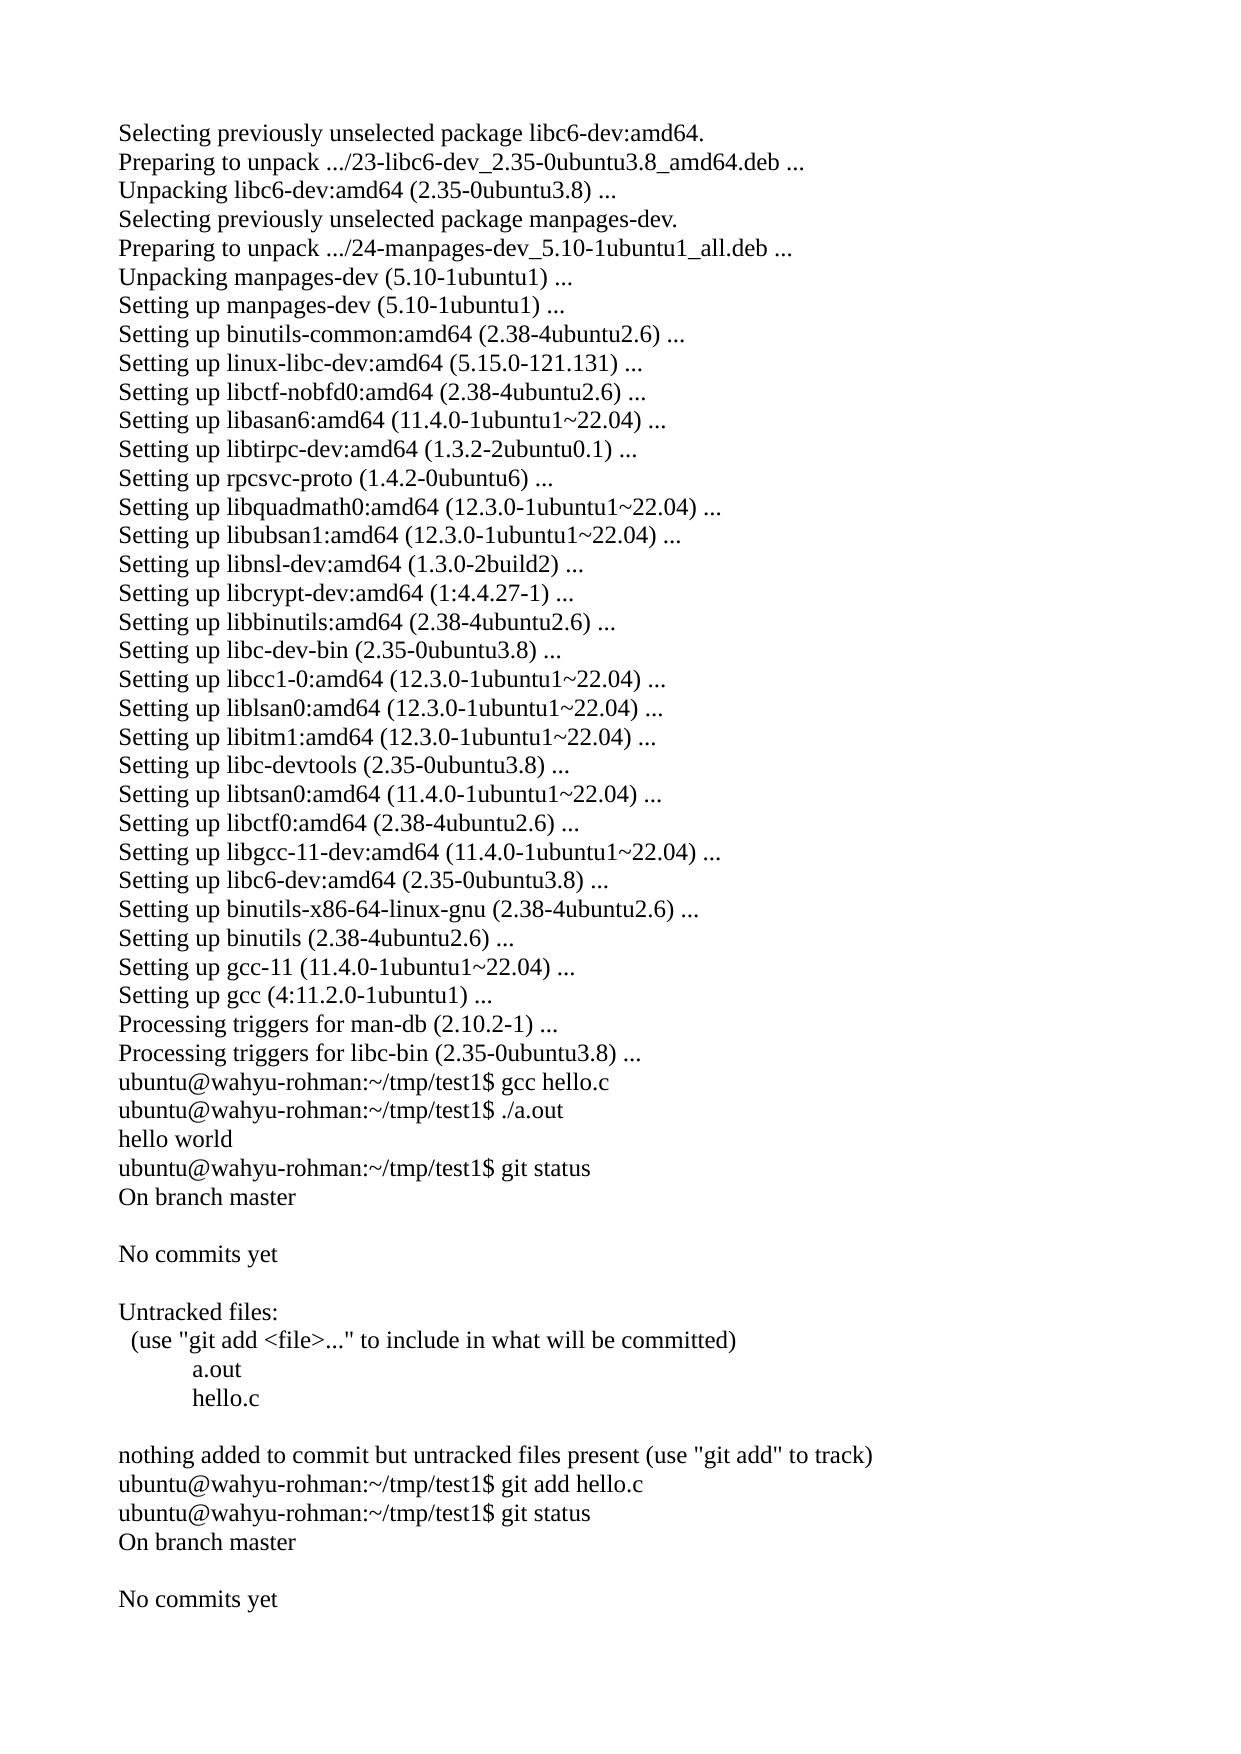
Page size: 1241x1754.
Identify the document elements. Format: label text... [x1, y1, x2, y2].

text Setting up libquadmath0:amd64 (12.3.0-1ubuntu1~22.04) ... [118, 492, 1122, 521]
text Setting up libcc1-0:amd64 (12.3.0-1ubuntu1~22.04) ... [118, 664, 1122, 693]
text No commits yet [118, 1239, 1122, 1268]
text Setting up linux-libc-dev:amd64 (5.15.0-121.131) ... [118, 348, 1122, 377]
text Preparing to unpack .../23-libc6-dev_2.35-0ubuntu3.8_amd64.deb ... [118, 147, 1122, 176]
text On branch master [118, 1182, 1122, 1211]
text Setting up libctf-nobfd0:amd64 (2.38-4ubuntu2.6) ... [118, 377, 1122, 406]
text Setting up libnsl-dev:amd64 (1.3.0-2build2) ... [118, 549, 1122, 578]
text Setting up binutils (2.38-4ubuntu2.6) ... [118, 923, 1122, 952]
text ubuntu@wahyu-rohman:~/tmp/test1$ gcc hello.c [118, 1067, 1122, 1096]
text hello.c [118, 1383, 1122, 1412]
text Setting up gcc-11 (11.4.0-1ubuntu1~22.04) ... [118, 952, 1122, 981]
text Setting up libasan6:amd64 (11.4.0-1ubuntu1~22.04) ... [118, 406, 1122, 434]
text Setting up libtsan0:amd64 (11.4.0-1ubuntu1~22.04) ... [118, 779, 1122, 808]
text Unpacking libc6-dev:amd64 (2.35-0ubuntu3.8) ... [118, 176, 1122, 204]
text Unpacking manpages-dev (5.10-1ubuntu1) ... [118, 262, 1122, 291]
text Preparing to unpack .../24-manpages-dev_5.10-1ubuntu1_all.deb ... [118, 233, 1122, 262]
text Processing triggers for libc-bin (2.35-0ubuntu3.8) ... [118, 1038, 1122, 1067]
text Setting up libctf0:amd64 (2.38-4ubuntu2.6) ... [118, 808, 1122, 837]
text Processing triggers for man-db (2.10.2-1) ... [118, 1009, 1122, 1038]
text ubuntu@wahyu-rohman:~/tmp/test1$ git status [118, 1498, 1122, 1527]
text ubuntu@wahyu-rohman:~/tmp/test1$ git add hello.c [118, 1469, 1122, 1498]
text Setting up binutils-common:amd64 (2.38-4ubuntu2.6) ... [118, 319, 1122, 348]
text Setting up libc6-dev:amd64 (2.35-0ubuntu3.8) ... [118, 866, 1122, 894]
text Setting up liblsan0:amd64 (12.3.0-1ubuntu1~22.04) ... [118, 693, 1122, 722]
text Setting up libcrypt-dev:amd64 (1:4.4.27-1) ... [118, 578, 1122, 607]
text Setting up libubsan1:amd64 (12.3.0-1ubuntu1~22.04) ... [118, 521, 1122, 549]
text ubuntu@wahyu-rohman:~/tmp/test1$ git status [118, 1153, 1122, 1182]
text ubuntu@wahyu-rohman:~/tmp/test1$ ./a.out [118, 1096, 1122, 1124]
text Setting up binutils-x86-64-linux-gnu (2.38-4ubuntu2.6) ... [118, 894, 1122, 923]
text Selecting previously unselected package manpages-dev. [118, 204, 1122, 233]
text Setting up libc-devtools (2.35-0ubuntu3.8) ... [118, 751, 1122, 779]
text nothing added to commit but untracked files present (use "git add" to track) [118, 1441, 1122, 1469]
text Setting up libtirpc-dev:amd64 (1.3.2-2ubuntu0.1) ... [118, 434, 1122, 463]
text Untracked files: [118, 1297, 1122, 1326]
text Setting up rpcsvc-proto (1.4.2-0ubuntu6) ... [118, 463, 1122, 492]
text Setting up libgcc-11-dev:amd64 (11.4.0-1ubuntu1~22.04) ... [118, 837, 1122, 866]
text Setting up libbinutils:amd64 (2.38-4ubuntu2.6) ... [118, 607, 1122, 636]
text No commits yet [118, 1584, 1122, 1613]
text Setting up manpages-dev (5.10-1ubuntu1) ... [118, 291, 1122, 319]
text a.out [118, 1354, 1122, 1383]
text Setting up libc-dev-bin (2.35-0ubuntu3.8) ... [118, 636, 1122, 664]
text Setting up libitm1:amd64 (12.3.0-1ubuntu1~22.04) ... [118, 722, 1122, 751]
text hello world [118, 1124, 1122, 1153]
text Selecting previously unselected package libc6-dev:amd64. [118, 118, 1122, 147]
text Setting up gcc (4:11.2.0-1ubuntu1) ... [118, 981, 1122, 1009]
text On branch master [118, 1527, 1122, 1556]
text (use "git add <file>..." to include in what will be committed) [118, 1326, 1122, 1354]
